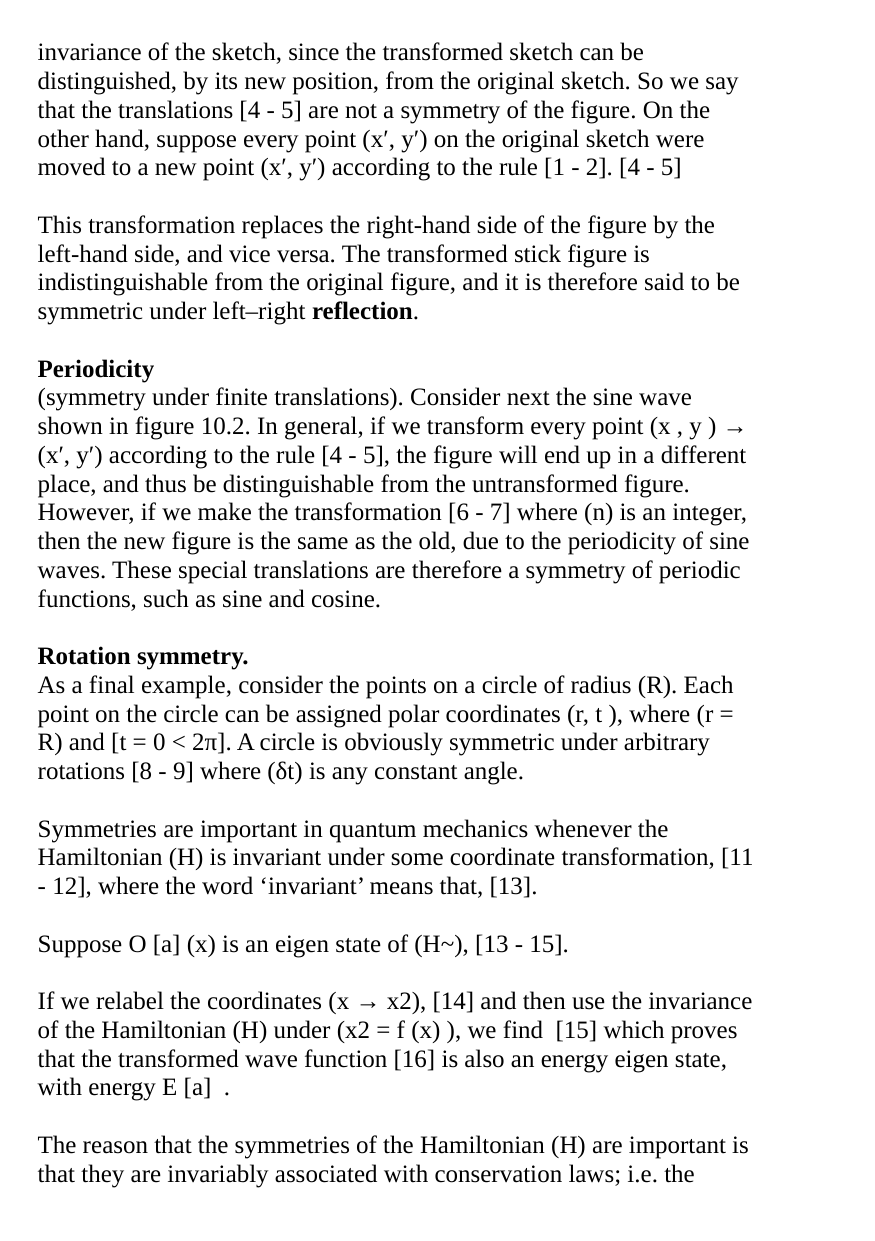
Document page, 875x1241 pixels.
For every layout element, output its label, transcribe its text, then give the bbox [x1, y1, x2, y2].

text As a final example, consider the points on a circle of radius (R). Each point on the circle can be assigned polar coordinates (r, t ), where (r = R) and [t = 0 < 2π]. A circle is obviously symmetric under arbitrary rotations [8 - 9] where (δt) is any constant angle. [37, 670, 762, 785]
text The reason that the symmetries of the Hamiltonian (H) are important is that they are invariably associated with conservation laws; i.e. the [37, 1130, 762, 1187]
text (symmetry under finite translations). Consider next the sine wave shown in figure 10.2. In general, if we transform every point (x , y ) → (x′, y′) according to the rule [4 - 5], the figure will end up in a different place, and thus be distinguishable from the untransformed figure. However, if we make the transformation [6 - 7] where (n) is an integer, then the new figure is the same as the old, due to the periodicity of sine waves. These special translations are therefore a symmetry of periodic functions, such as sine and cosine. [37, 382, 762, 612]
text invariance of the sketch, since the transformed sketch can be distinguished, by its new position, from the original sketch. So we say that the translations [4 - 5] are not a symmetry of the figure. On the other hand, suppose every point (x′, y′) on the original sketch were moved to a new point (x′, y′) according to the rule [1 - 2]. [4 - 5] [37, 37, 762, 181]
text Symmetries are important in quantum mechanics whenever the Hamiltonian (H) is invariant under some coordinate transformation, [11 - 12], where the word ‘invariant’ means that, [13]. [37, 814, 762, 900]
text Periodicity [37, 354, 762, 382]
text If we relabel the coordinates (x → x2), [14] and then use the invariance of the Hamiltonian (H) under (x2 = f (x) ), we find [15] which proves that the transformed wave function [16] is also an energy eigen state, with energy E [a] . [37, 986, 762, 1101]
text Rotation symmetry. [37, 641, 762, 670]
text Suppose O [a] (x) is an eigen state of (H~), [13 - 15]. [37, 929, 762, 957]
text This transformation replaces the right-hand side of the figure by the left-hand side, and vice versa. The transformed stick figure is indistinguishable from the original figure, and it is therefore said to be symmetric under left–right reflection. [37, 210, 762, 325]
